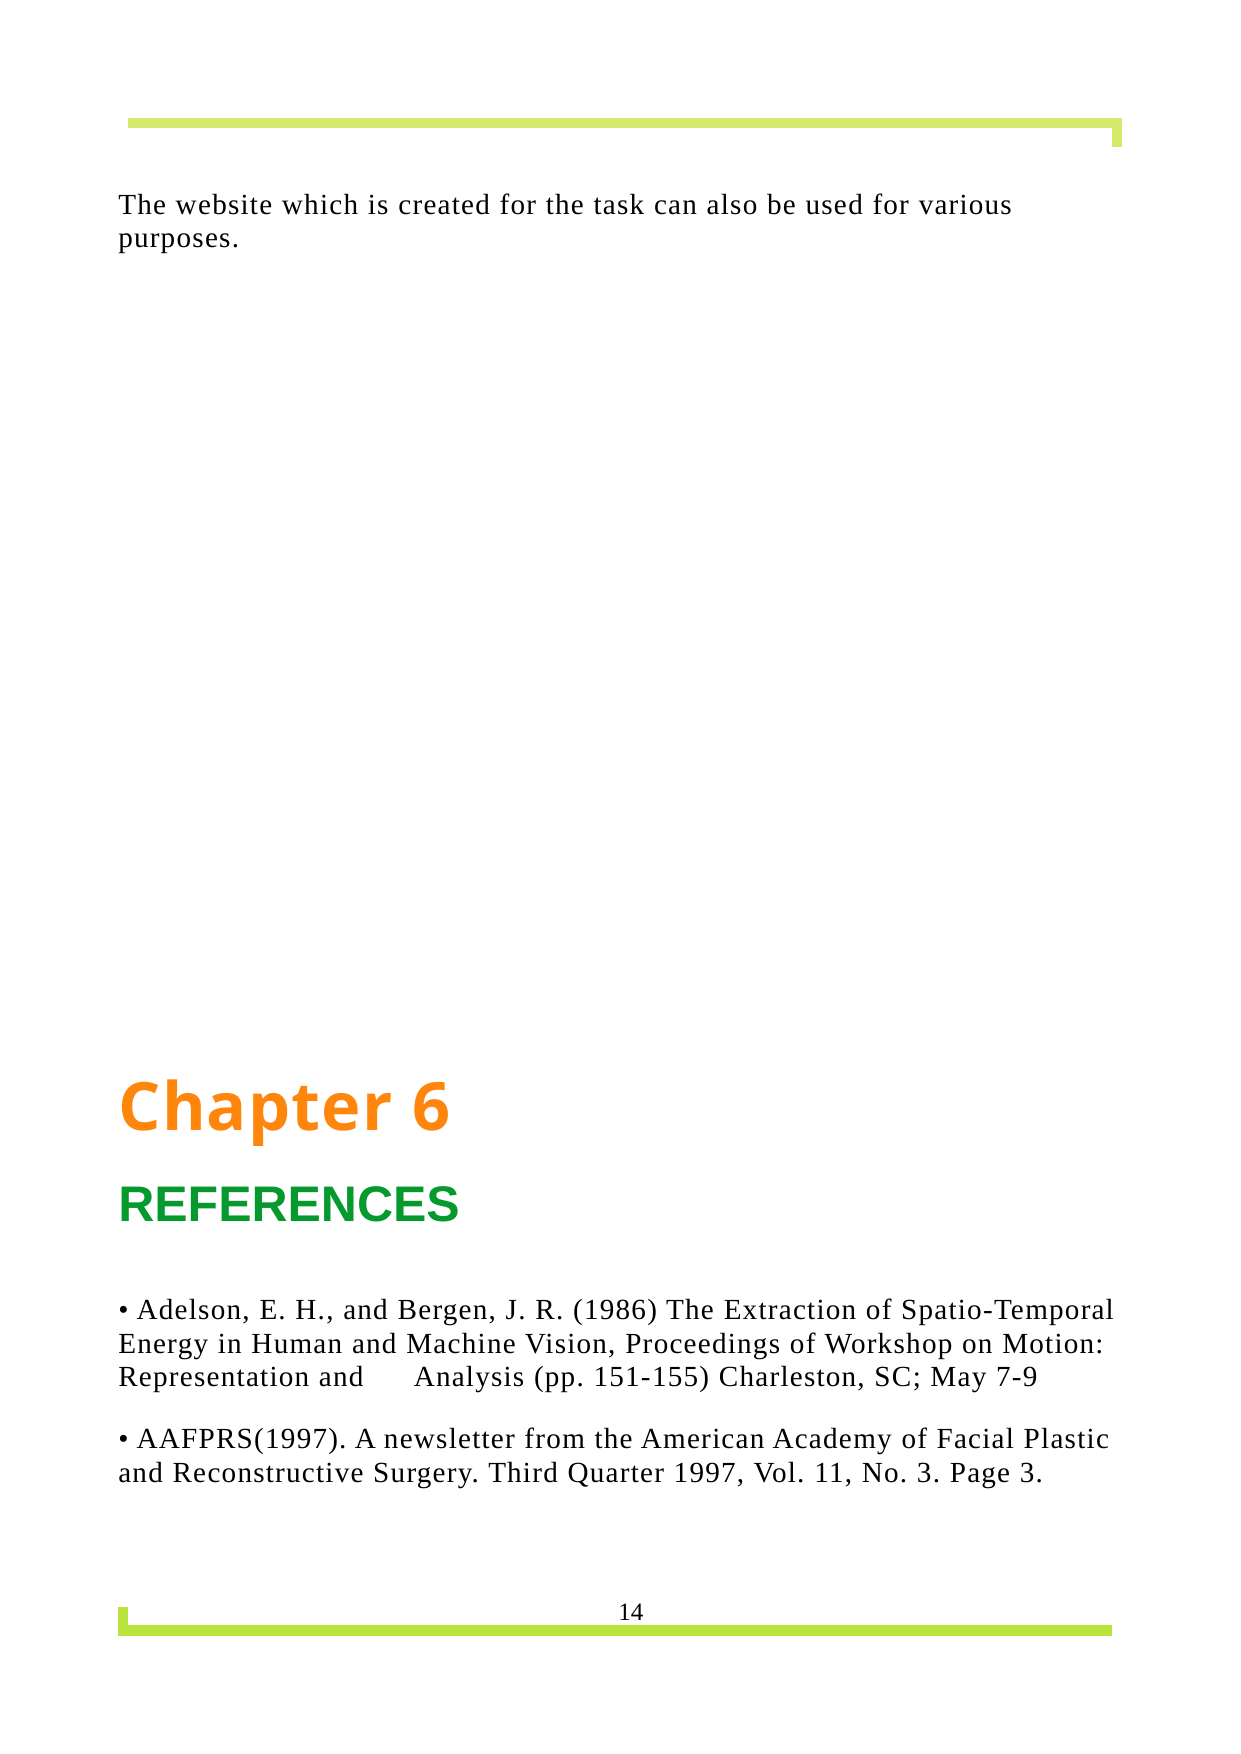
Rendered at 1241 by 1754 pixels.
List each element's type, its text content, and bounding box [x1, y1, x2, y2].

text Chapter 6 [118, 1059, 1122, 1150]
text • AAFPRS(1997). A newsletter from the American Academy of Facial Plastic and Reconstructive Surgery. Third Quarter 1997, Vol. 11, No. 3. Page 3. [118, 1422, 1122, 1489]
text • Adelson, E. H., and Bergen, J. R. (1986) The Extraction of Spatio-Temporal Energy in Human and Machine Vision, Proceedings of Workshop on Motion: Representation and Analysis (pp. 151-155) Charleston, SC; May 7-9 [118, 1292, 1122, 1393]
subtitle REFERENCES [118, 1175, 1122, 1232]
text The website which is created for the task can also be used for various purposes. [118, 187, 1122, 254]
